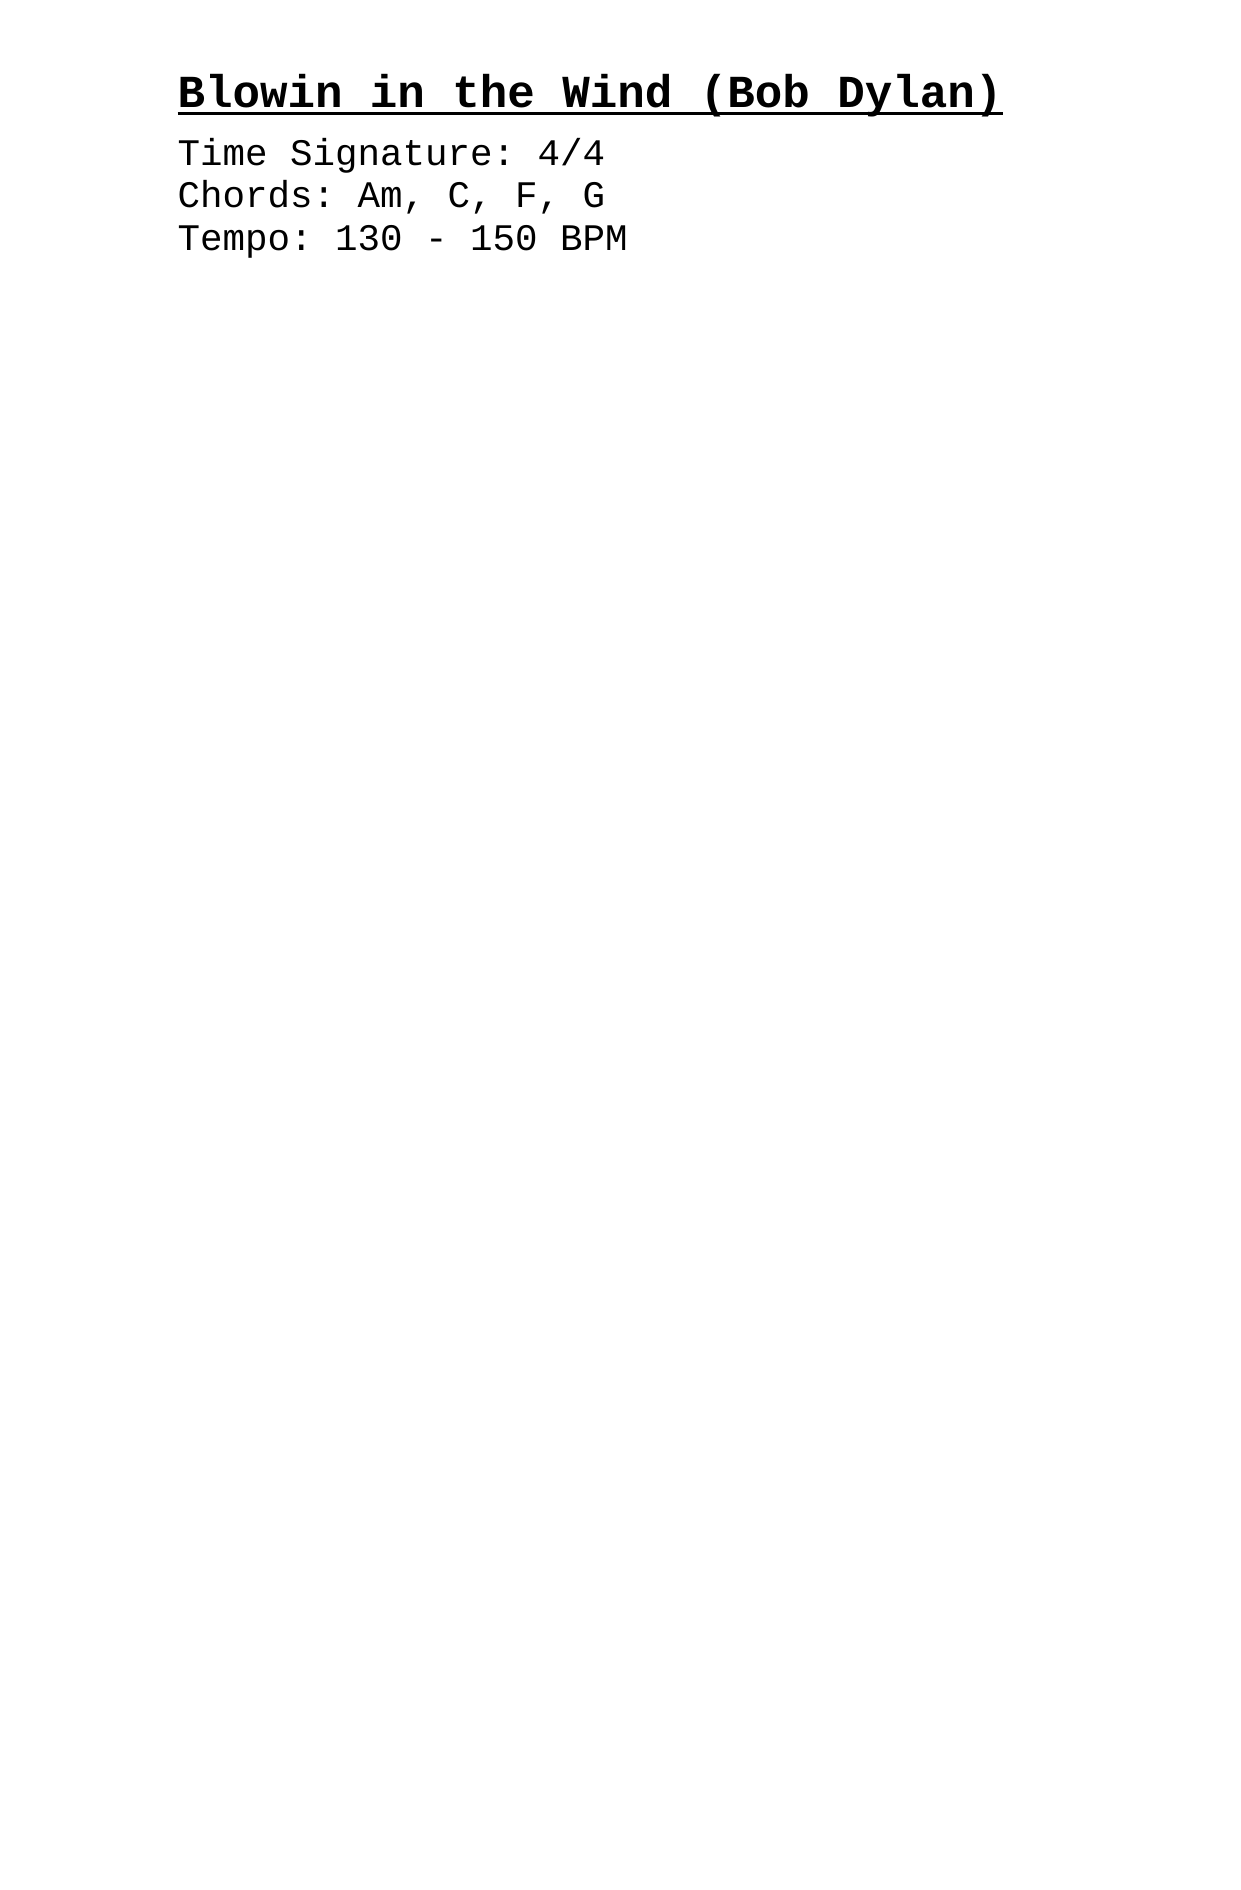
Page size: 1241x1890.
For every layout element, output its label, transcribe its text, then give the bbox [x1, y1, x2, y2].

subtitle Blowin in the Wind (Bob Dylan) [177, 69, 1196, 121]
subtitle Tempo: 130 - 150 BPM [177, 219, 1196, 261]
subtitle Time Signature: 4/4 [177, 134, 1196, 176]
subtitle Chords: Am, C, F, G [177, 176, 1196, 219]
